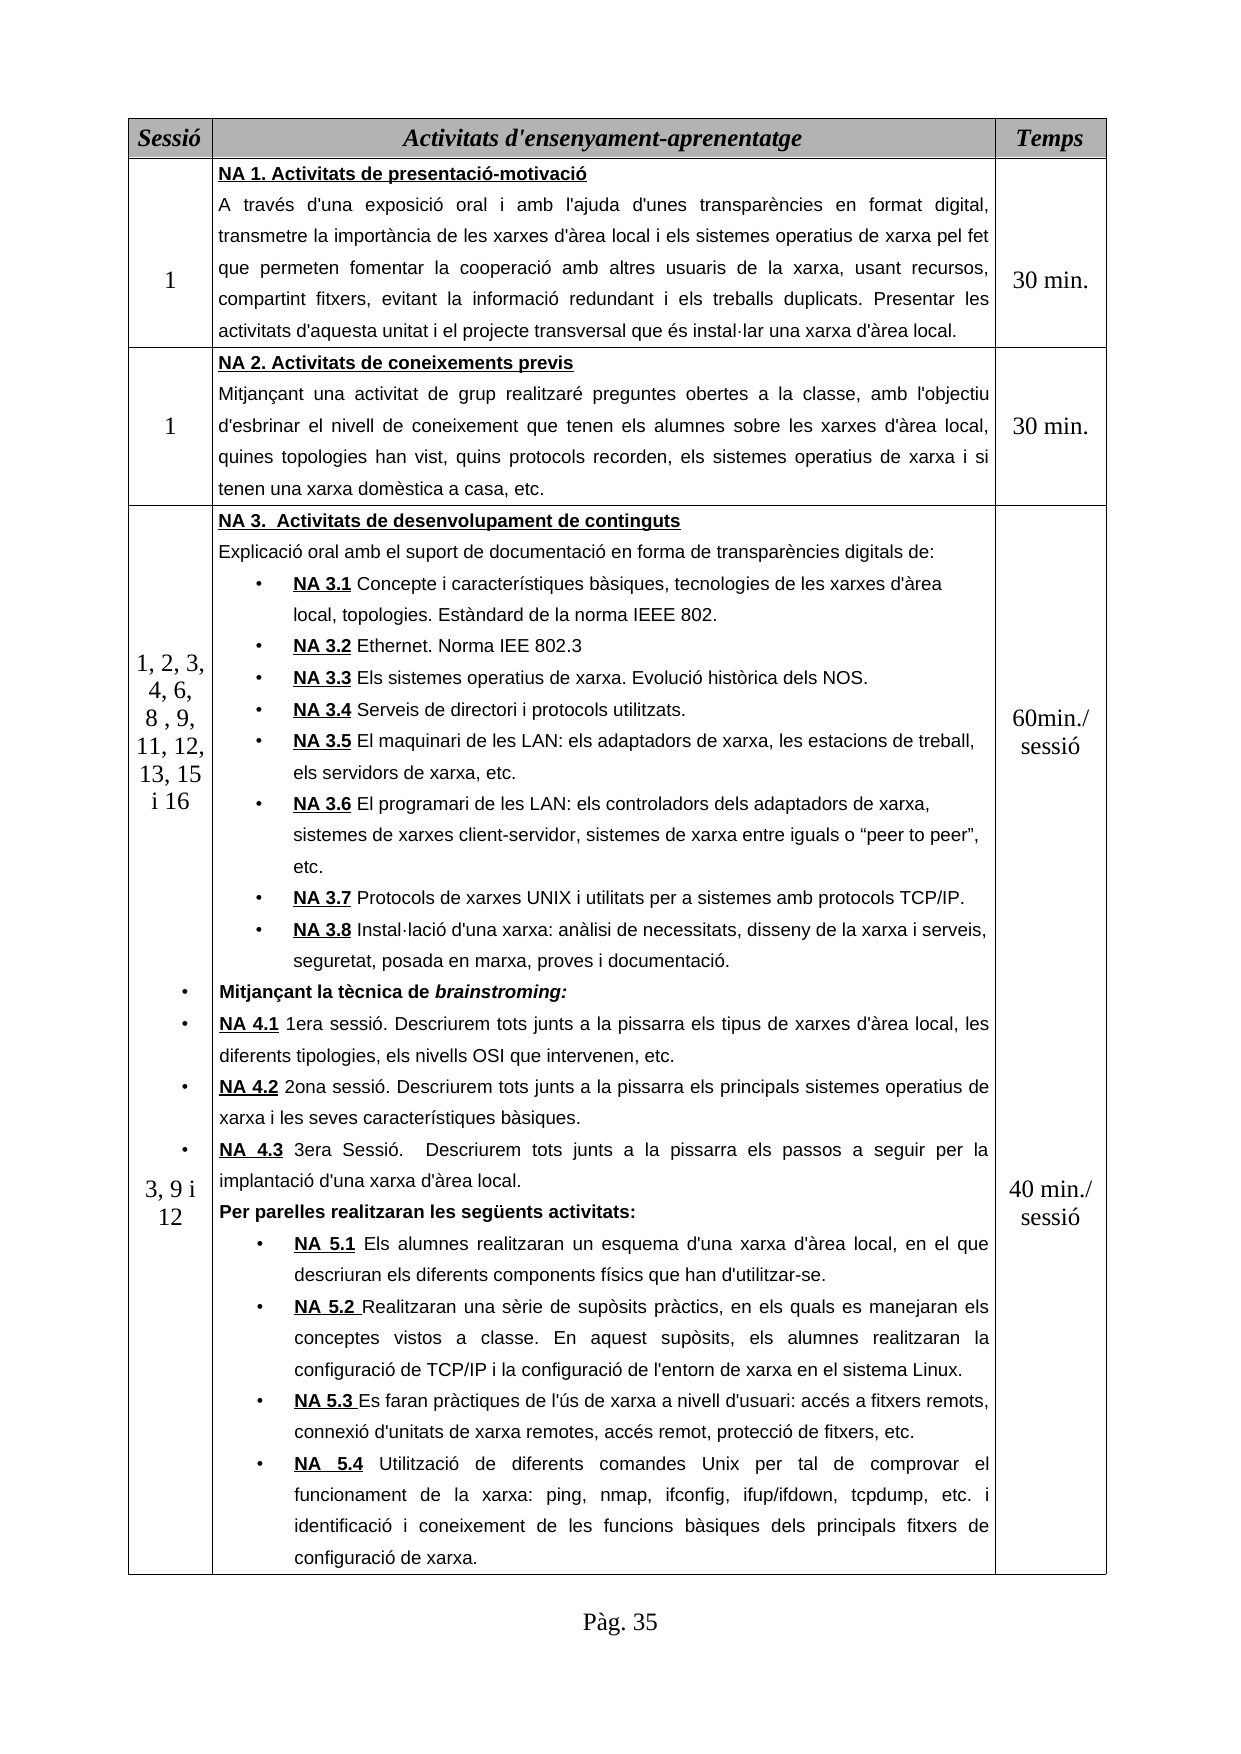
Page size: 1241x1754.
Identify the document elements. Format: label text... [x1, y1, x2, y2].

table_cell NA 3. Activitats de desenvolupament de continguts Explicació oral amb el suport de documentació en forma de transparències digitals de: NA 3.1 Concepte i característiques bàsiques, tecnologies de les xarxes d'àrea local, topologies. Estàndard de la norma IEEE 802. NA 3.2 Ethernet. Norma IEE 802.3 NA 3.3 Els sistemes operatius de xarxa. Evolució històrica dels NOS. NA 3.4 Serveis de directori i protocols utilitzats. NA 3.5 El maquinari de les LAN: els adaptadors de xarxa, les estacions de treball, els servidors de xarxa, etc. NA 3.6 El programari de les LAN: els controladors dels adaptadors de xarxa, sistemes de xarxes client-servidor, sistemes de xarxa entre iguals o “peer to peer”, etc. NA 3.7 Protocols de xarxes UNIX i utilitats per a sistemes amb protocols TCP/IP. NA 3.8 Instal·lació d'una xarxa: anàlisi de necessitats, disseny de la xarxa i serveis, seguretat, posada en marxa, proves i documentació. Mitjançant la tècnica de brainstroming: NA 4.1 1era sessió. Descriurem tots junts a la pissarra els tipus de xarxes d'àrea local, les diferents tipologies, els nivells OSI que intervenen, etc. NA 4.2 2ona sessió. Descriurem tots junts a la pissarra els principals sistemes operatius de xarxa i les seves característiques bàsiques. NA 4.3 3era Sessió. Descriurem tots junts a la pissarra els passos a seguir per la implantació d'una xarxa d'àrea local. Per parelles realitzaran les següents activitats: NA 5.1 Els alumnes realitzaran un esquema d'una xarxa d'àrea local, en el que descriuran els diferents components físics que han d'utilitzar-se. NA 5.2 Realitzaran una sèrie de supòsits pràctics, en els quals es manejaran els conceptes vistos a classe. En aquest supòsits, els alumnes realitzaran la configuració de TCP/IP i la configuració de l'entorn de xarxa en el sistema Linux. NA 5.3 Es faran pràctiques de l'ús de xarxa a nivell d'usuari: accés a fitxers remots, connexió d'unitats de xarxa remotes, accés remot, protecció de fitxers, etc. NA 5.4 Utilització de diferents comandes Unix per tal de comprovar el funcionament de la xarxa: ping, nmap, ifconfig, ifup/ifdown, tcpdump, etc. i identificació i coneixement de les funcions bàsiques dels principals fitxers de configuració de xarxa. NA 5.5. En un supòsit pràctic, sobre el pla d'una planta o un edifici, dissenyarem la distribució dels diferents subsistemes de cablejat estructurat per portar la xarxa a punts definits de l'edifici, escolliran la millor topologia, i realitzaran els passos necessaris per instal·lar aquesta xarxa. NA 5.6 Realitzaran un diagrama, esquema, resum de les etapes i processos a realitzar per a la instal·lació de xarxa. NA 5.7 Finalment, els alumnes proposaran un esquema amb el maquinari i programari que utilitzarà la xarxa: mitjans de transmissió, estacions de treball, servidors de xarxa, perifèrics, etc. NA 5.8 Es realitzaran les operacions necessàries per posar en explotació la xarxa, efectuar-ne el manteniment i assegurar-ne el funcionament i la seguretat del mateix. [213, 506, 995, 1574]
table_cell NA 1. Activitats de presentació-motivació A través d'una exposició oral i amb l'ajuda d'unes transparències en format digital, transmetre la importància de les xarxes d'àrea local i els sistemes operatius de xarxa pel fet que permeten fomentar la cooperació amb altres usuaris de la xarxa, usant recursos, compartint fitxers, evitant la informació redundant i els treballs duplicats. Presentar les activitats d'aquesta unitat i el projecte transversal que és instal·lar una xarxa d'àrea local. [213, 159, 995, 347]
table_cell 30 min. [996, 348, 1106, 504]
table_cell 1, 2, 3, 4, 6, 8 , 9, 11, 12, 13, 15 i 16 3, 9 i 12 2, 3, 4, 5, 6, 7, 8, 9,10 [129, 506, 212, 1574]
table_header Sessió [129, 119, 212, 157]
table_cell 60min./ sessió 40 min./ sessió [996, 506, 1106, 1574]
table_cell NA 2. Activitats de coneixements previs Mitjançant una activitat de grup realitzaré preguntes obertes a la classe, amb l'objectiu d'esbrinar el nivell de coneixement que tenen els alumnes sobre les xarxes d'àrea local, quines topologies han vist, quins protocols recorden, els sistemes operatius de xarxa i si tenen una xarxa domèstica a casa, etc. [213, 348, 995, 504]
table_cell 30 min. [996, 159, 1106, 347]
table_header Temps [996, 119, 1106, 157]
table_cell 1 [129, 348, 212, 504]
table_cell 1 [129, 159, 212, 347]
table_header Activitats d'ensenyament-aprenentatge [213, 119, 995, 157]
